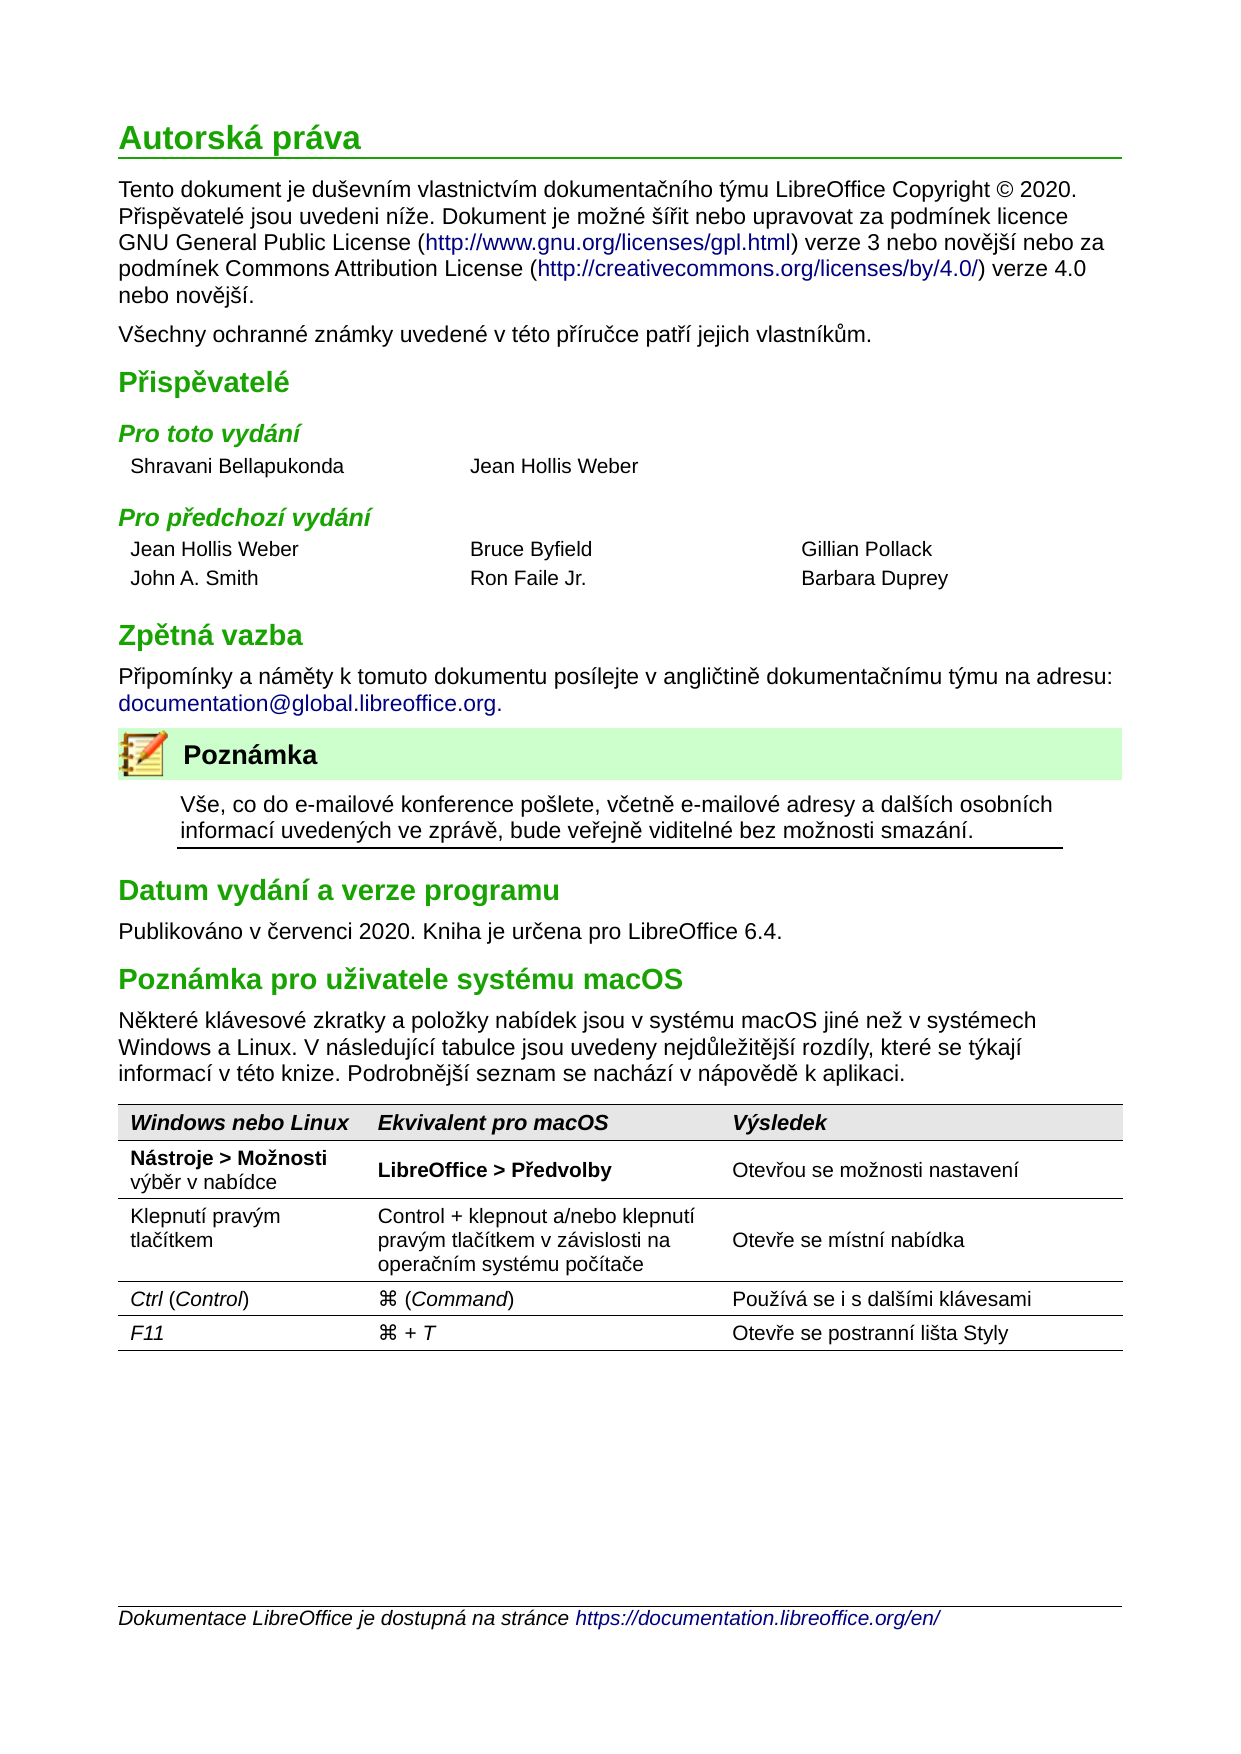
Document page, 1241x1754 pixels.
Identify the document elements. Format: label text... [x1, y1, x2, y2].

subtitle Pro předchozí vydání [118, 503, 1122, 531]
subtitle Přispěvatelé [118, 365, 1122, 398]
table_header Gillian Pollack [789, 537, 1122, 566]
text Všechny ochranné známky uvedené v této příručce patří jejich vlastníkům. [118, 321, 1122, 347]
table_cell F11 [118, 1316, 366, 1349]
table_header Bruce Byfield [458, 537, 789, 566]
table_cell LibreOffice > Předvolby [366, 1141, 720, 1198]
table_cell Nástroje > Možnosti výběr v nabídce [118, 1141, 366, 1198]
table_cell ⌘ + T [366, 1316, 720, 1349]
text Publikováno v červenci 2020. Kniha je určena pro LibreOffice 6.4. [118, 918, 1122, 944]
table_cell Otevřou se možnosti nastavení [720, 1141, 1123, 1198]
text Některé klávesové zkratky a položky nabídek jsou v systému macOS jiné než v systémech Windows a Linux. V následující tabulce jsou uvedeny nejdůležitější rozdíly, které se týkají informací v této knize. Podrobnější seznam se nachází v nápovědě k aplikaci. [118, 1007, 1122, 1086]
picture [119, 729, 170, 780]
table_header Výsledek [720, 1105, 1123, 1140]
text Vše, co do e-mailové konference pošlete, včetně e-mailové adresy a dalších osobních informací uvedených ve zprávě, bude veřejně viditelné bez možnosti smazání. [177, 788, 1063, 847]
subtitle Poznámka [118, 728, 1122, 780]
subtitle Zpětná vazba [118, 618, 1122, 651]
table_header Shravani Bellapukonda [118, 454, 458, 482]
table_header Jean Hollis Weber [118, 537, 458, 566]
subtitle Pro toto vydání [118, 419, 1122, 448]
table_cell Control + klepnout a/nebo klepnutí pravým tlačítkem v závislosti na operačním systému počítače [366, 1199, 720, 1281]
table_cell John A. Smith [118, 566, 458, 594]
table_header [789, 454, 1122, 482]
text Připomínky a náměty k tomuto dokumentu posílejte v angličtině dokumentačnímu týmu na adresu: documentation@global.libreoffice.org. [118, 663, 1122, 716]
table_cell Ctrl (Control) [118, 1282, 366, 1315]
table_cell Klepnutí pravým tlačítkem [118, 1199, 366, 1281]
table_header Ekvivalent pro macOS [366, 1105, 720, 1140]
table_cell Používá se i s dalšími klávesami [720, 1282, 1123, 1315]
table_cell Otevře se postranní lišta Styly [720, 1316, 1123, 1349]
table_header Jean Hollis Weber [458, 454, 789, 482]
subtitle Datum vydání a verze programu [118, 873, 1122, 906]
table_header Windows nebo Linux [118, 1105, 366, 1140]
table_cell Barbara Duprey [789, 566, 1122, 594]
subtitle Autorská práva [118, 118, 1122, 157]
table_cell ⌘ (Command) [366, 1282, 720, 1315]
subtitle Poznámka pro uživatele systému macOS [118, 962, 1122, 996]
text Tento dokument je duševním vlastnictvím dokumentačního týmu LibreOffice Copyright © 2020. Přispěvatelé jsou uvedeni níže. Dokument je možné šířit nebo upravovat za podmínek licence GNU General Public License (http://www.gnu.org/licenses/gpl.html) verze 3 nebo novější nebo za podmínek Commons Attribution License (http://creativecommons.org/licenses/by/4.0/) verze 4.0 nebo novější. [118, 176, 1122, 308]
table_cell Ron Faile Jr. [458, 566, 789, 594]
table_cell Otevře se místní nabídka [720, 1199, 1123, 1281]
